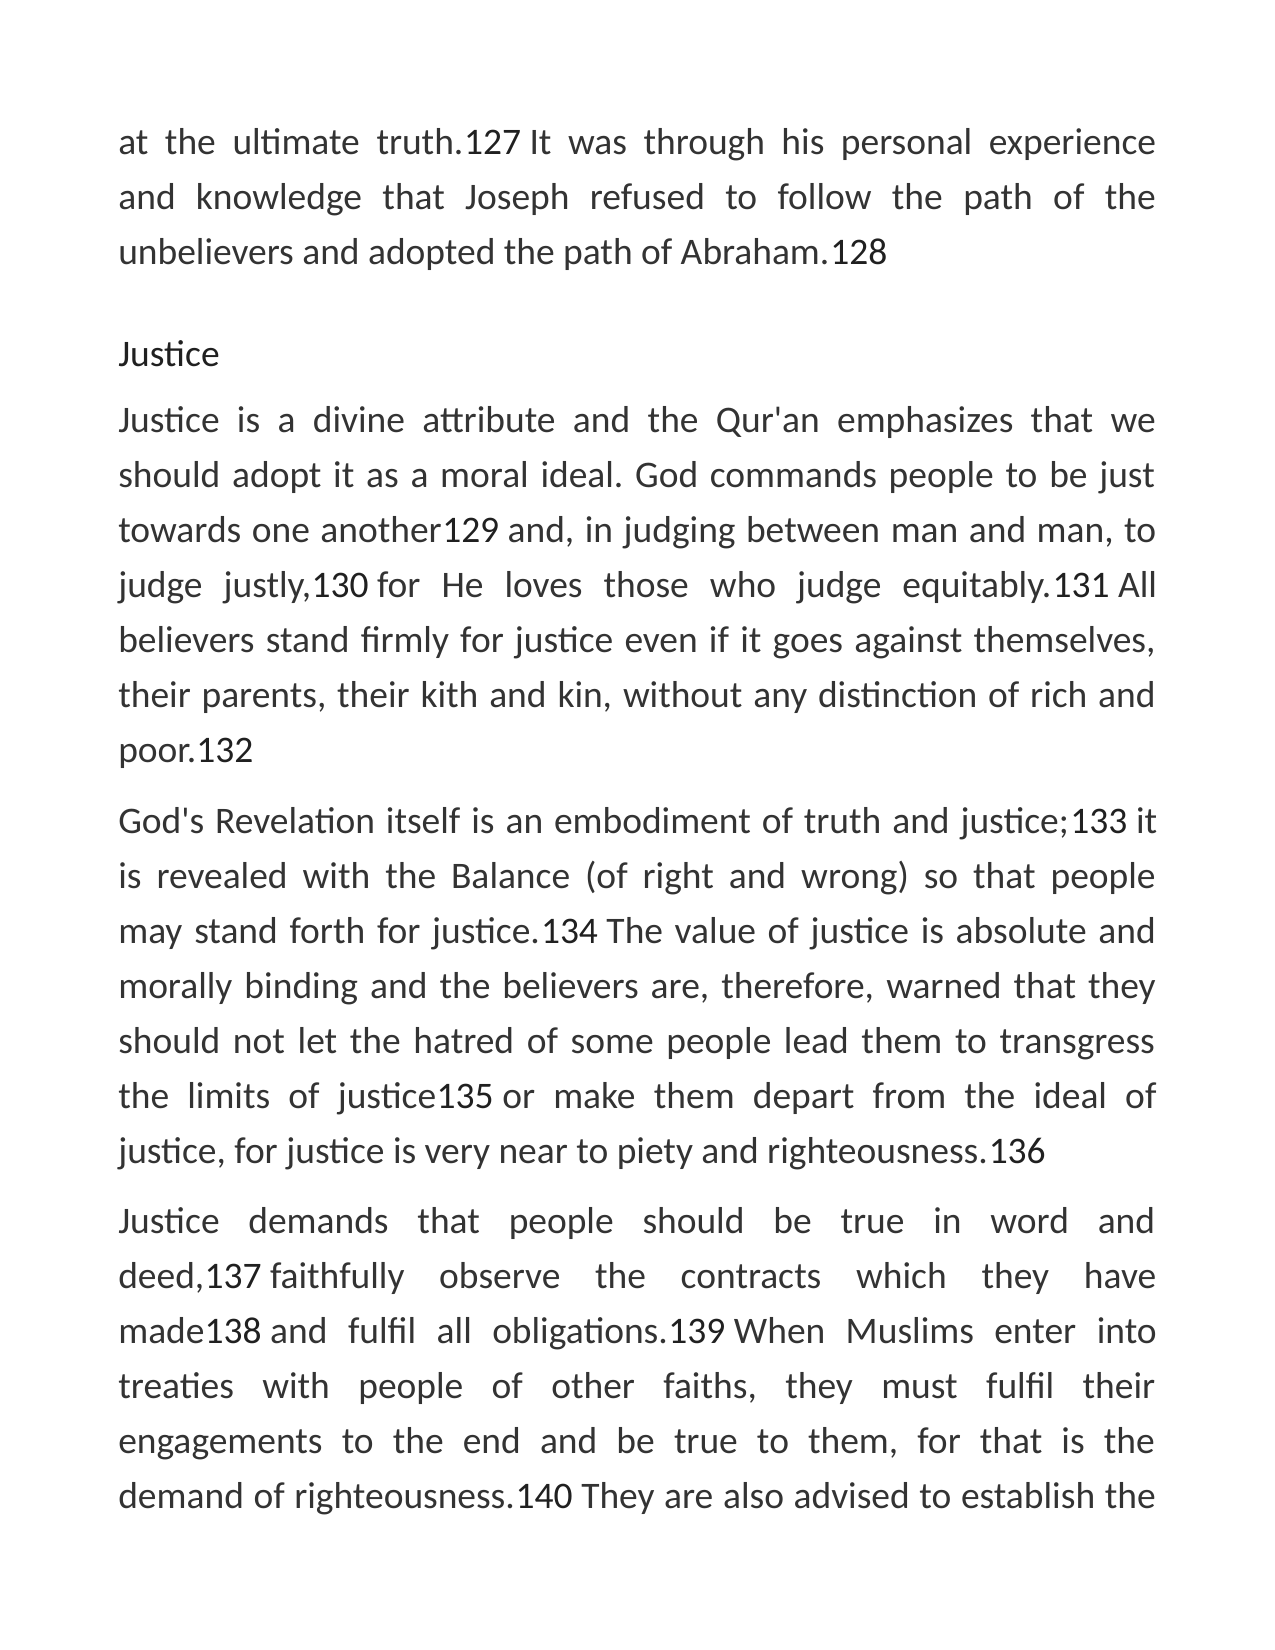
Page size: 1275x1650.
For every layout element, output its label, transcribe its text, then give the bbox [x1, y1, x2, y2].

text at the ultimate truth.127 It was through his personal experience and knowledge that Joseph refused to follow the path of the unbelievers and adopted the path of Abraham.128 [118, 118, 1157, 274]
text God's Revelation itself is an embodiment of truth and justice;133 it is revealed with the Balance (of right and wrong) so that people may stand forth for justice.134 The value of justice is absolute and morally binding and the believers are, therefore, warned that they should not let the hatred of some people lead them to transgress the limits of justice135 or make them depart from the ideal of justice, for justice is very near to piety and righteousness.136 [118, 797, 1157, 1172]
subtitle Justice [118, 330, 1157, 376]
text Justice is a divine attribute and the Qur'an emphasizes that we should adopt it as a moral ideal. God commands people to be just towards one another129 and, in judging between man and man, to judge justly,130 for He loves those who judge equitably.131 All believers stand firmly for justice even if it goes against themselves, their parents, their kith and kin, without any distinction of rich and poor.132 [118, 396, 1157, 772]
text Justice demands that people should be true in word and deed,137 faithfully observe the contracts which they have made138 and fulfil all obligations.139 When Muslims enter into treaties with people of other faiths, they must fulfil their engagements to the end and be true to them, for that is the demand of righteousness.140 They are also advised to establish the [118, 1197, 1157, 1518]
